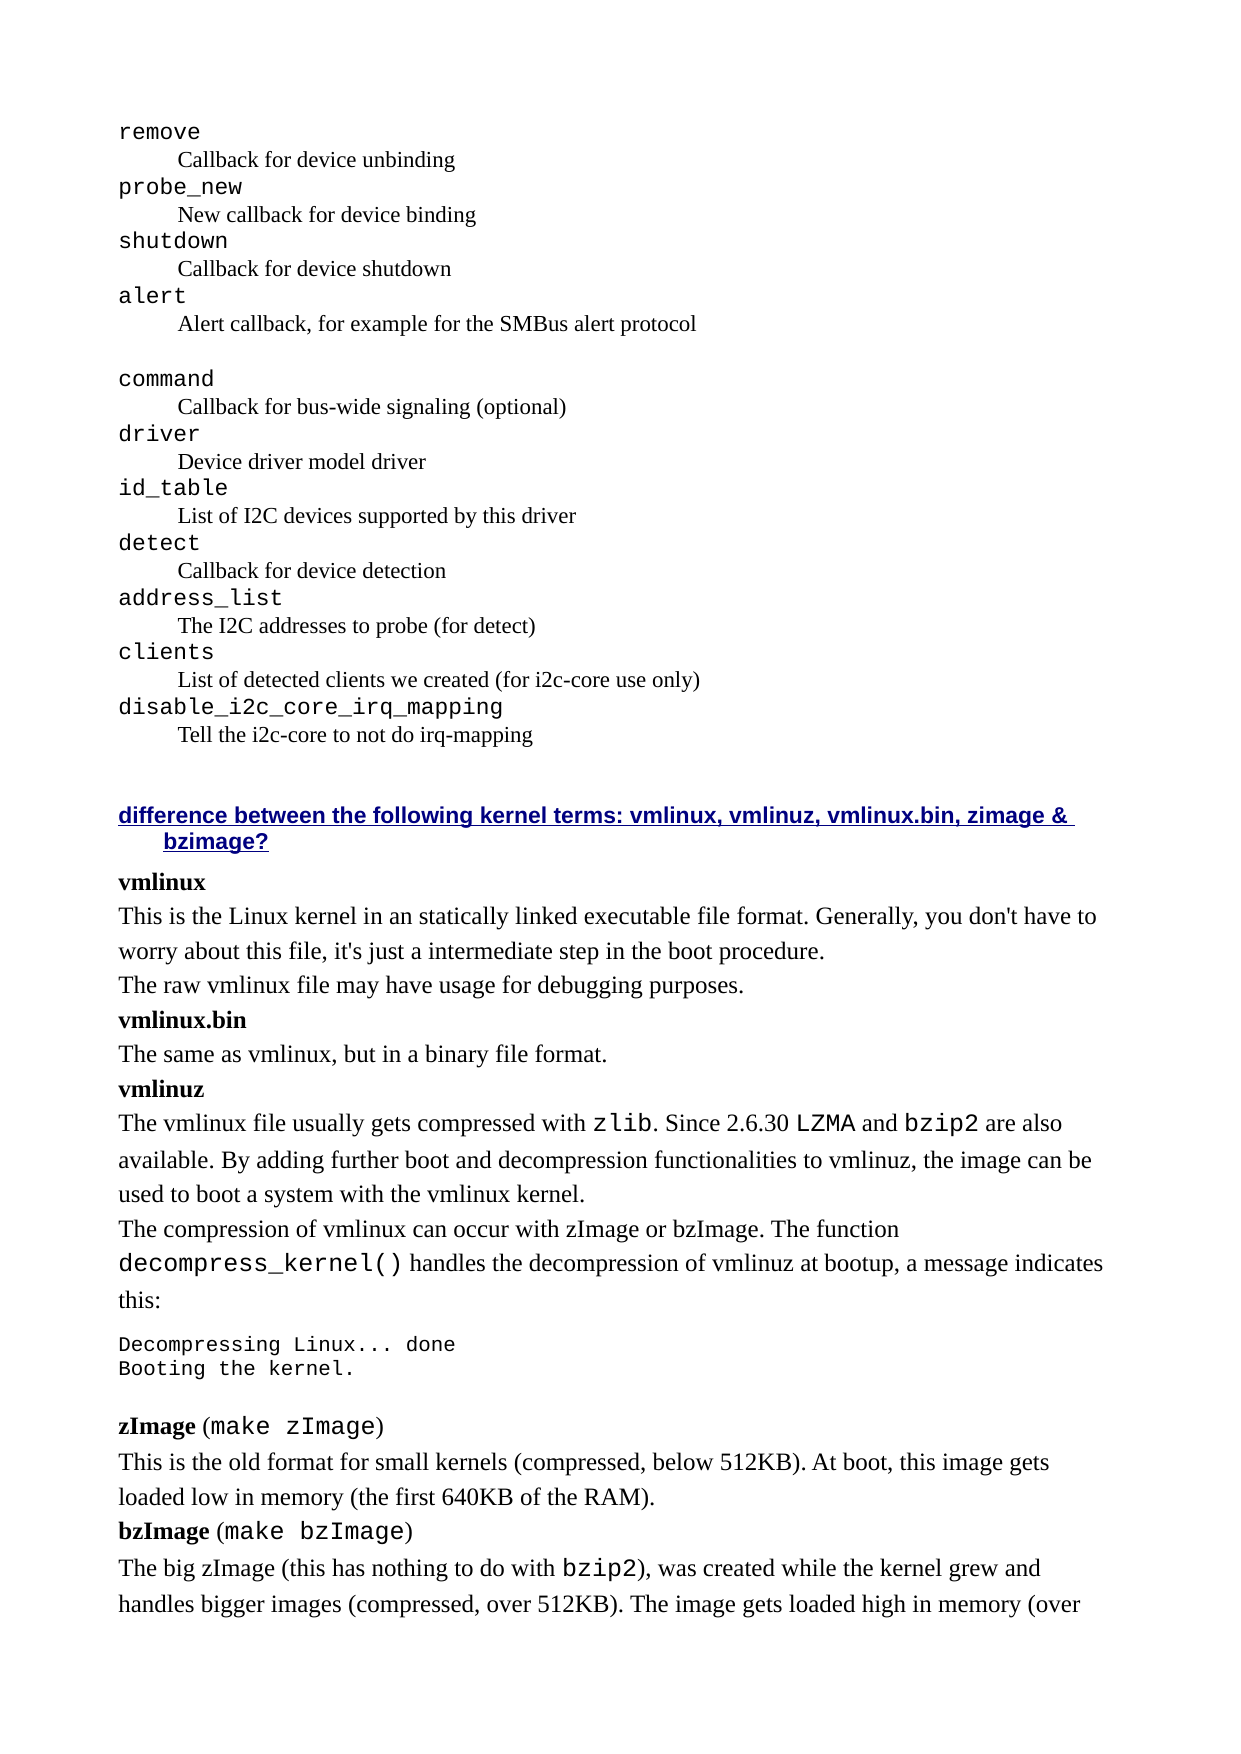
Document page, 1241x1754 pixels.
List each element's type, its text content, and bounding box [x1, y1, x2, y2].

list Alert callback, for example for the SMBus alert protocol [177, 310, 1122, 336]
text vmlinux This is the Linux kernel in an statically linked executable file format. Generally, you don't have to worry about this file, it's just a intermediate step in the boot procedure. The raw vmlinux file may have usage for debugging purposes. vmlinux.bin The same as vmlinux, but in a binary file format. vmlinuz The vmlinux file usually gets compressed with zlib. Since 2.6.30 LZMA and bzip2 are also available. By adding further boot and decompression functionalities to vmlinuz, the image can be used to boot a system with the vmlinux kernel. The compression of vmlinux can occur with zImage or bzImage. The function decompress_kernel() handles the decompression of vmlinuz at bootup, a message indicates this: [118, 867, 1122, 1314]
text Decompressing Linux... done [118, 1334, 1122, 1358]
list The I2C addresses to probe (for detect) [177, 612, 1122, 638]
subtitle driver [118, 420, 1122, 448]
subtitle command [118, 365, 1122, 393]
list New callback for device binding [177, 201, 1122, 227]
list Device driver model driver [177, 448, 1122, 474]
subtitle clients [118, 638, 1122, 666]
subtitle id_table [118, 474, 1122, 503]
subtitle detect [118, 529, 1122, 557]
subtitle remove [118, 118, 1122, 146]
list Callback for device shutdown [177, 256, 1122, 282]
subtitle alert [118, 282, 1122, 310]
list List of I2C devices supported by this driver [177, 503, 1122, 529]
text zImage (make zImage) This is the old format for small kernels (compressed, below 512KB). At boot, this image gets loaded low in memory (the first 640KB of the RAM). bzImage (make bzImage) The big zImage (this has nothing to do with bzip2), was created while the kernel grew and handles bigger images (compressed, over 512KB). The image gets loaded high in memory (over [118, 1411, 1122, 1618]
subtitle difference between the following kernel terms: vmlinux, vmlinuz, vmlinux.bin, zimage & bzimage? [118, 802, 1122, 854]
subtitle probe_new [118, 173, 1122, 201]
text Booting the kernel. [118, 1358, 1122, 1381]
list Tell the i2c-core to not do irq-mapping [177, 721, 1122, 747]
list Callback for bus-wide signaling (optional) [177, 393, 1122, 420]
subtitle address_list [118, 583, 1122, 612]
list Callback for device unbinding [177, 146, 1122, 173]
list Callback for device detection [177, 557, 1122, 583]
subtitle disable_i2c_core_irq_mapping [118, 693, 1122, 721]
list List of detected clients we created (for i2c-core use only) [177, 666, 1122, 693]
subtitle shutdown [118, 227, 1122, 256]
